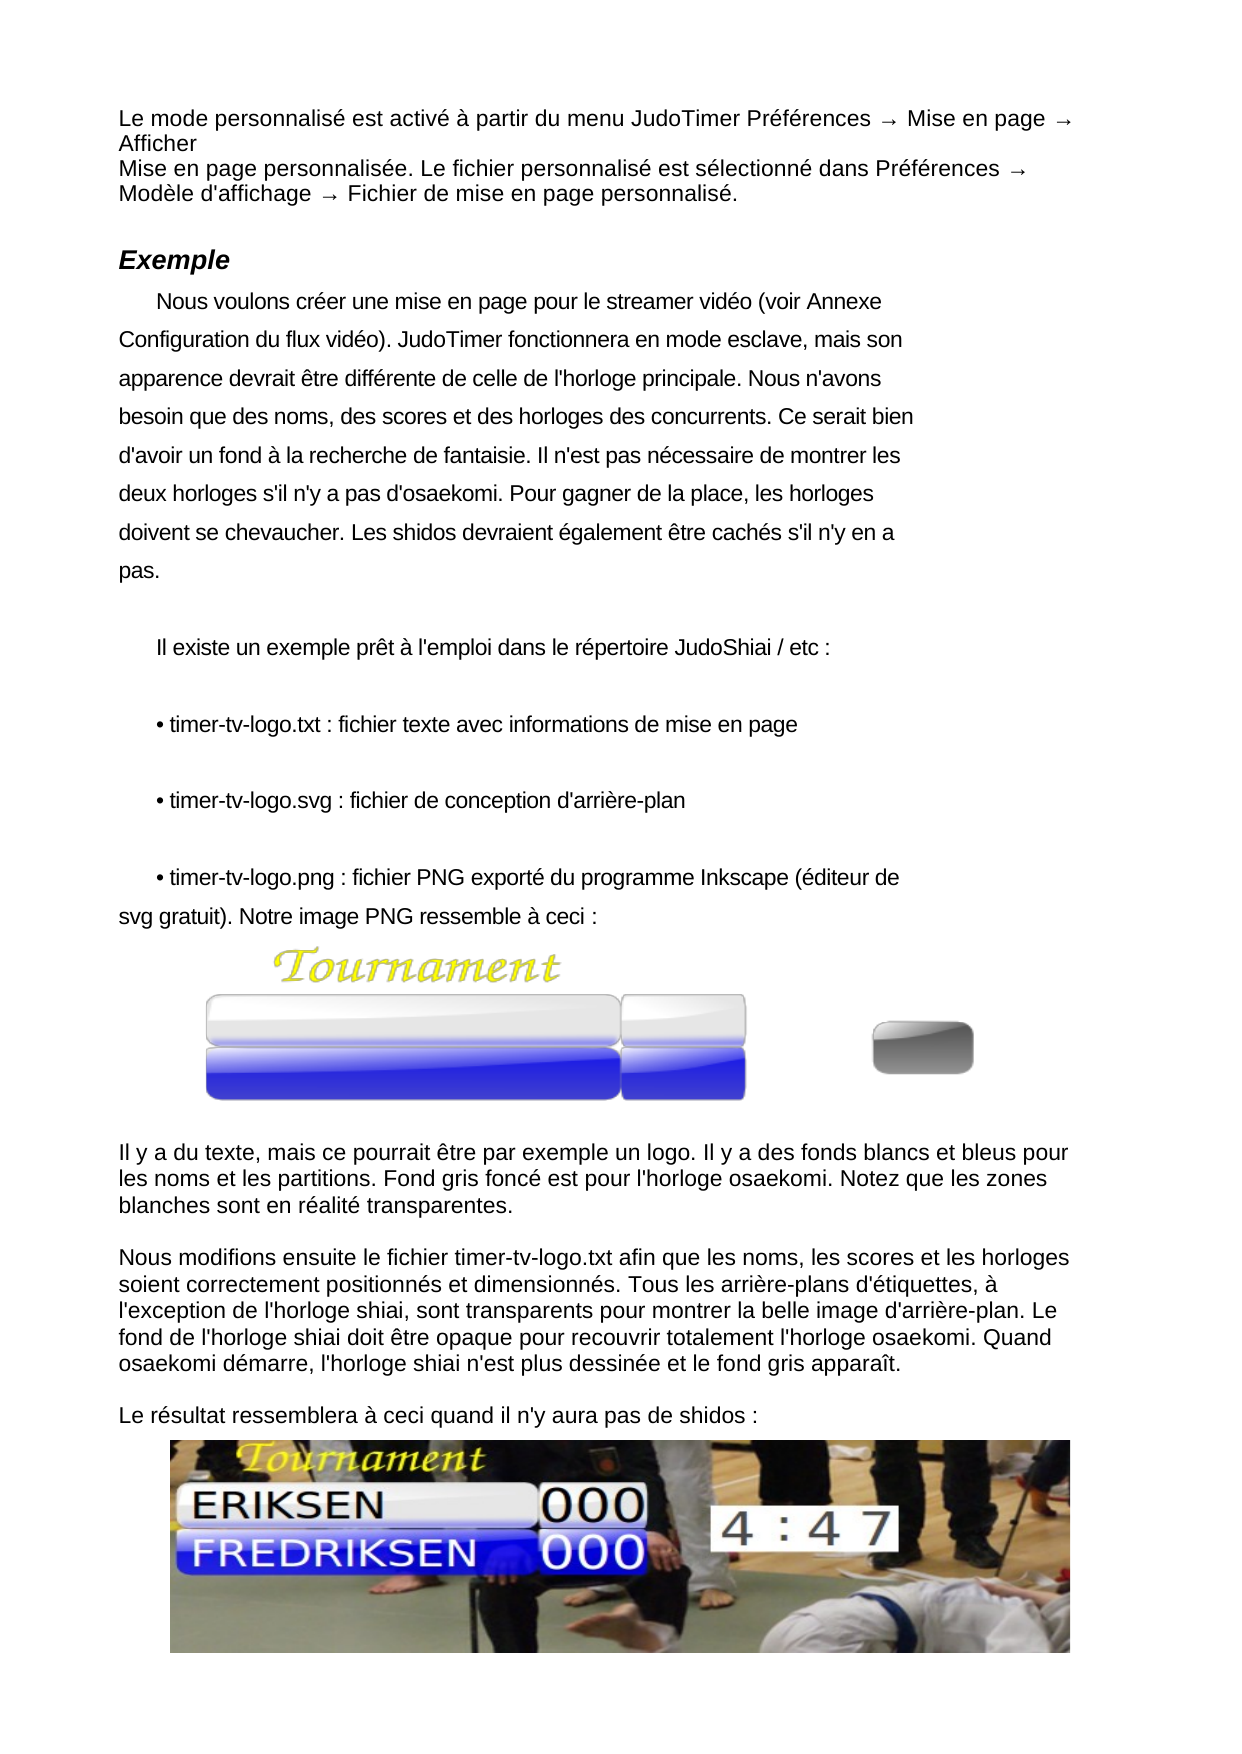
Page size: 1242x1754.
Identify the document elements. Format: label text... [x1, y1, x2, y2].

text Le résultat ressemblera à ceci quand il n'y aura pas de shidos : [118, 1402, 1092, 1429]
picture [205, 941, 1034, 1101]
text Exemple [118, 244, 1092, 275]
text • timer-tv-logo.svg : fichier de conception d'arrière-plan [118, 787, 940, 814]
text Mise en page personnalisée. Le fichier personnalisé est sélectionné dans Préférences → Modèle d'affichage → Fichier de mise en page personnalisé. [118, 156, 1092, 206]
text Le mode personnalisé est activé à partir du menu JudoTimer Préférences → Mise en page → Afficher [118, 106, 1092, 156]
text Il y a du texte, mais ce pourrait être par exemple un logo. Il y a des fonds blancs et bleus pour les noms et les partitions. Fond gris foncé est pour l'horloge osaekomi. Notez que les zones blanches sont en réalité transparentes. [118, 1139, 1092, 1218]
picture [170, 1440, 1071, 1653]
text • timer-tv-logo.png : fichier PNG exporté du programme Inkscape (éditeur de svg gratuit). Notre image PNG ressemble à ceci : [118, 864, 940, 929]
text Nous voulons créer une mise en page pour le streamer vidéo (voir Annexe Configuration du flux vidéo). JudoTimer fonctionnera en mode esclave, mais son apparence devrait être différente de celle de l'horloge principale. Nous n'avons besoin que des noms, des scores et des horloges des concurrents. Ce serait bien d'avoir un fond à la recherche de fantaisie. Il n'est pas nécessaire de montrer les deux horloges s'il n'y a pas d'osaekomi. Pour gagner de la place, les horloges doivent se chevaucher. Les shidos devraient également être cachés s'il n'y en a pas. [118, 288, 940, 583]
text Il existe un exemple prêt à l'emploi dans le répertoire JudoShiai / etc : [118, 634, 940, 660]
text • timer-tv-logo.txt : fichier texte avec informations de mise en page [118, 711, 940, 737]
text Nous modifions ensuite le fichier timer-tv-logo.txt afin que les noms, les scores et les horloges soient correctement positionnés et dimensionnés. Tous les arrière-plans d'étiquettes, à l'exception de l'horloge shiai, sont transparents pour montrer la belle image d'arrière-plan. Le fond de l'horloge shiai doit être opaque pour recouvrir totalement l'horloge osaekomi. Quand osaekomi démarre, l'horloge shiai n'est plus dessinée et le fond gris apparaît. [118, 1244, 1092, 1376]
